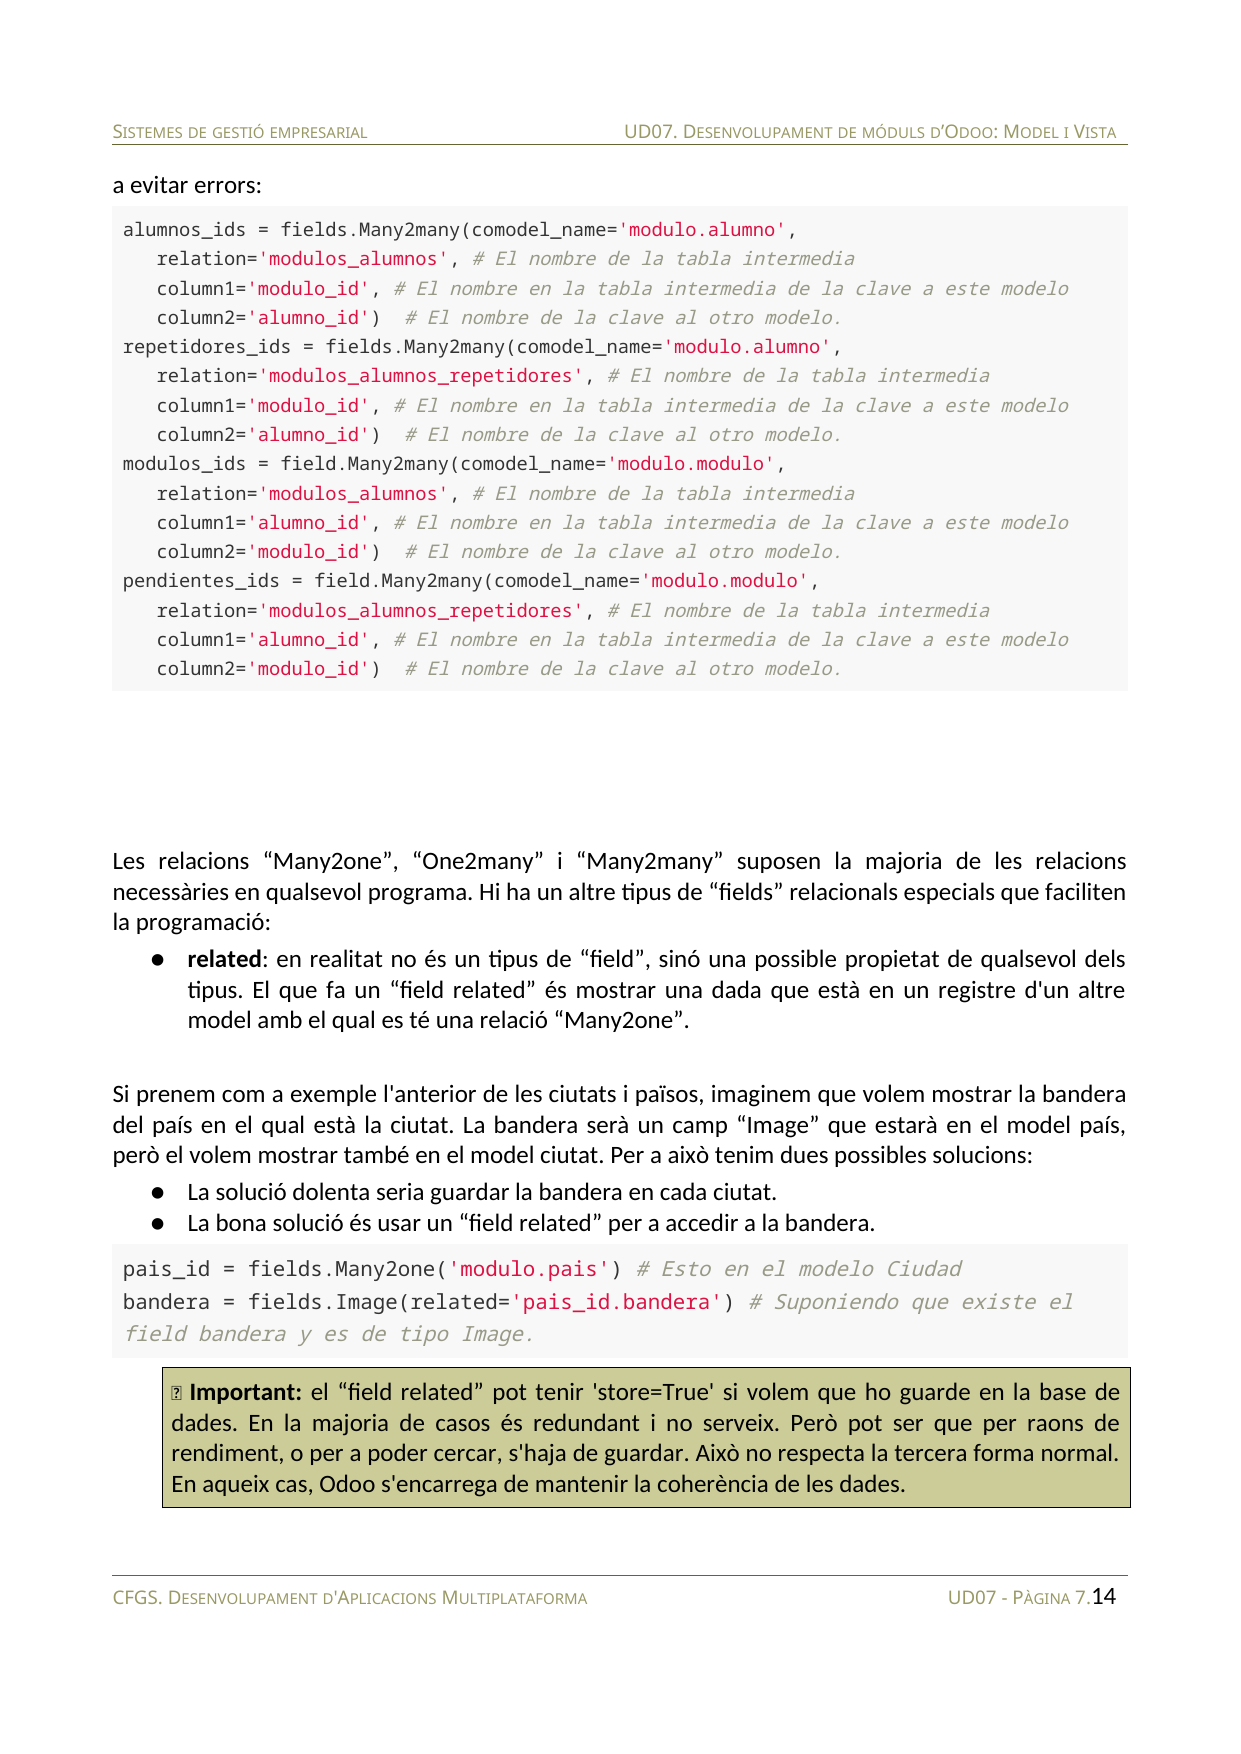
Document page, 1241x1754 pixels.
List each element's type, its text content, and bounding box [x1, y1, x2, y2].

text Si prenem com a exemple l'anterior de les ciutats i països, imaginem que volem mostrar la bandera del país en el qual està la ciutat. La bandera serà un camp “Image” que estarà en el model país, però el volem mostrar també en el model ciutat. Per a això tenim dues possibles solucions: [112, 1078, 1128, 1170]
table_header alumnos_ids = fields.Many2many(comodel_name='modulo.alumno', relation='modulos_alumnos', # El nombre de la tabla intermedia column1='modulo_id', # El nombre en la tabla intermedia de la clave a este modelo column2='alumno_id') # El nombre de la clave al otro modelo. repetidores_ids = fields.Many2many(comodel_name='modulo.alumno', relation='modulos_alumnos_repetidores', # El nombre de la tabla intermedia column1='modulo_id', # El nombre en la tabla intermedia de la clave a este modelo column2='alumno_id') # El nombre de la clave al otro modelo. modulos_ids = field.Many2many(comodel_name='modulo.modulo', relation='modulos_alumnos', # El nombre de la tabla intermedia column1='alumno_id', # El nombre en la tabla intermedia de la clave a este modelo column2='modulo_id') # El nombre de la clave al otro modelo. pendientes_ids = field.Many2many(comodel_name='modulo.modulo', relation='modulos_alumnos_repetidores', # El nombre de la tabla intermedia column1='alumno_id', # El nombre en la tabla intermedia de la clave a este modelo column2='modulo_id') # El nombre de la clave al otro modelo. [112, 206, 1128, 691]
text a evitar errors: [112, 169, 1128, 199]
list La solució dolenta seria guardar la bandera en cada ciutat. [150, 1176, 1128, 1207]
table_header pais_id = fields.Many2one('modulo.pais') # Esto en el modelo Ciudad bandera = fields.Image(related='pais_id.bandera') # Suponiendo que existe el field bandera y es de tipo Image. [112, 1244, 1128, 1358]
list related: en realitat no és un tipus de “field”, sinó una possible propietat de qualsevol dels tipus. El que fa un “field related” és mostrar una dada que està en un registre d'un altre model amb el qual es té una relació “Many2one”. [150, 943, 1128, 1035]
text 📖 Important: el “field related” pot tenir 'store=True' si volem que ho guarde en la base de dades. En la majoria de casos és redundant i no serveix. Però pot ser que per raons de rendiment, o per a poder cercar, s'haja de guardar. Això no respecta la tercera forma normal. En aqueix cas, Odoo s'encarrega de mantenir la coherència de les dades. [163, 1368, 1130, 1507]
list La bona solució és usar un “field related” per a accedir a la bandera. [150, 1207, 1128, 1237]
text Les relacions “Many2one”, “One2many” i “Many2many” suposen la majoria de les relacions necessàries en qualsevol programa. Hi ha un altre tipus de “fields” relacionals especials que faciliten la programació: [112, 845, 1128, 937]
